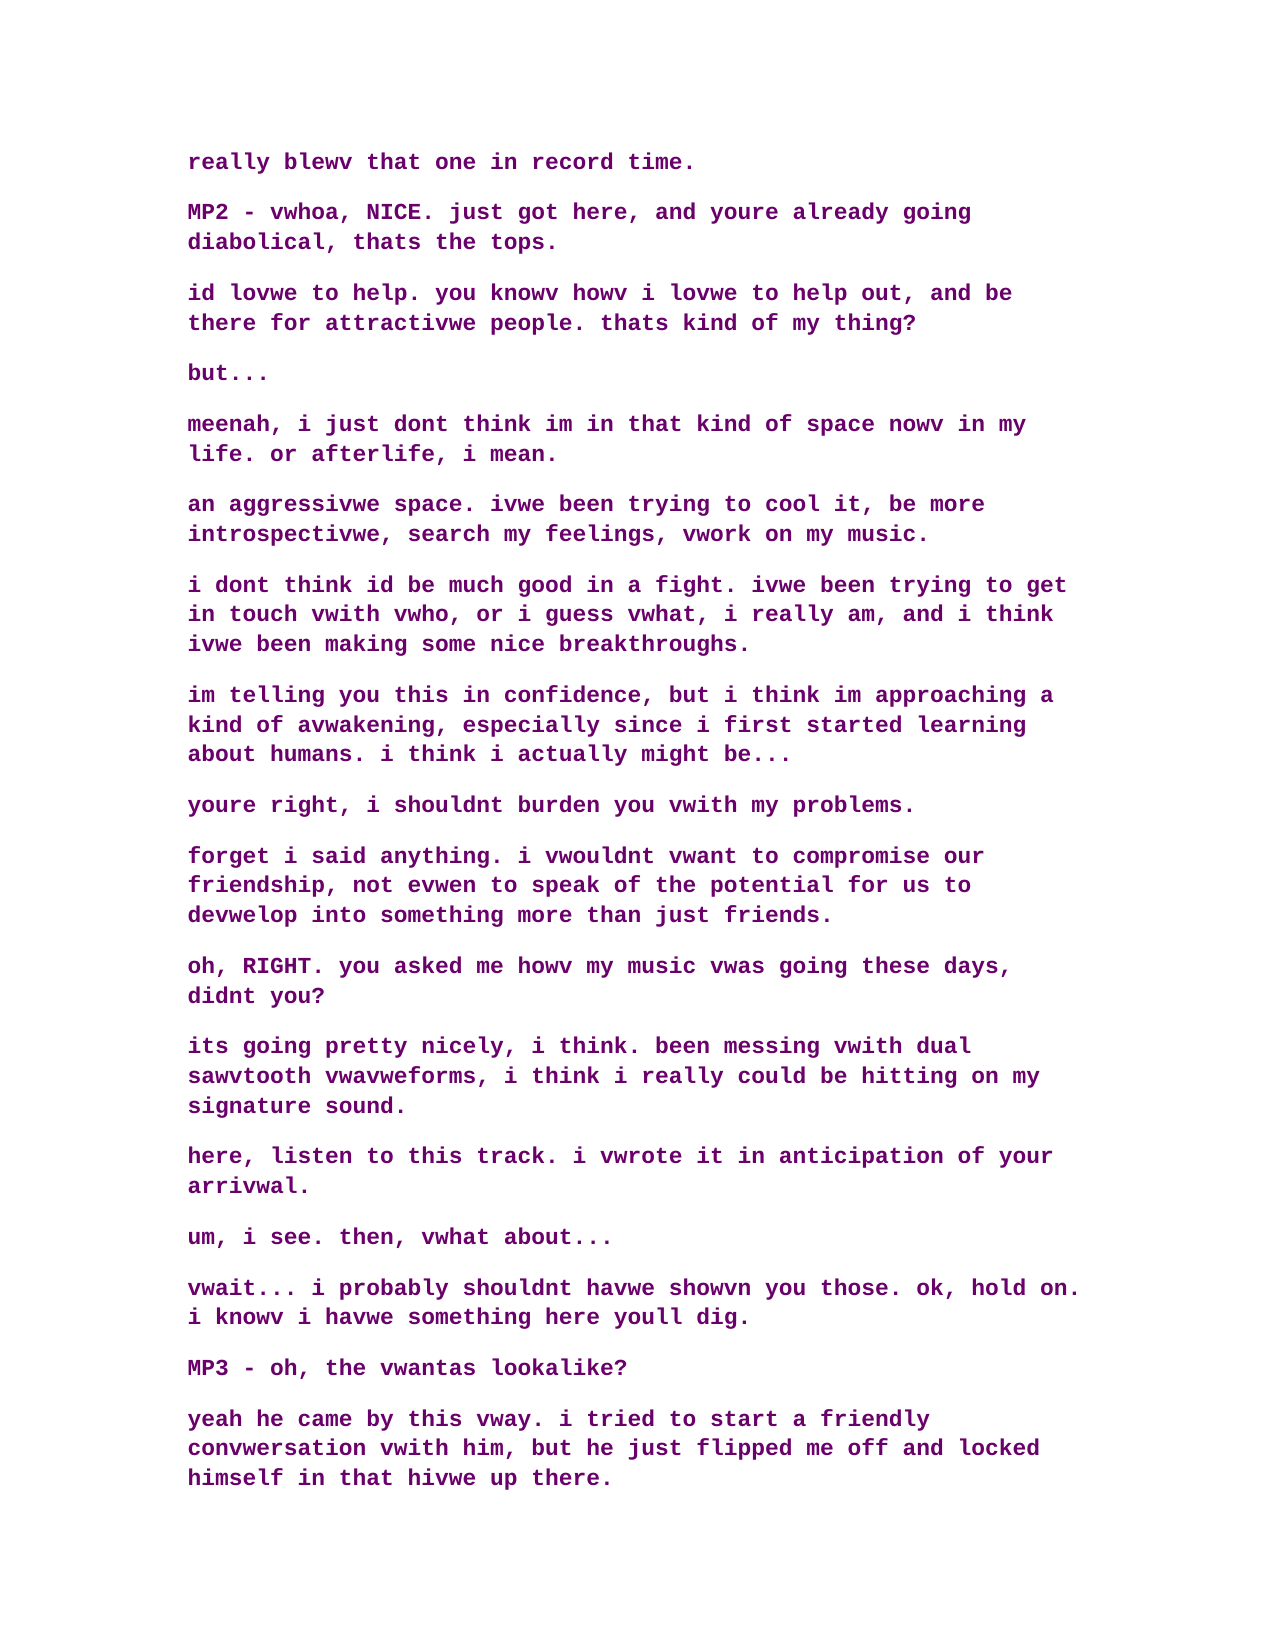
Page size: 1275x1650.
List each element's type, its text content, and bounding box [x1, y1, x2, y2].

text vwait... i probably shouldnt havwe showvn you those. ok, hold on. i knowv i havwe something here youll dig. [187, 1276, 1087, 1332]
text youre right, i shouldnt burden you vwith my problems. [187, 793, 1087, 819]
text but... [187, 361, 1087, 387]
text MP2 - vwhoa, NICE. just got here, and youre already going diabolical, thats the tops. [187, 201, 1087, 256]
text here, listen to this track. i vwrote it in anticipation of your arrivwal. [187, 1145, 1087, 1201]
text oh, RIGHT. you asked me howv my music vwas going these days, didnt you? [187, 954, 1087, 1010]
text an aggressivwe space. ivwe been trying to cool it, be more introspectivwe, search my feelings, vwork on my music. [187, 492, 1087, 548]
text really blewv that one in record time. [187, 150, 1087, 176]
text im telling you this in confidence, but i think im approaching a kind of avwakening, especially since i first started learning about humans. i think i actually might be... [187, 683, 1087, 769]
text its going pretty nicely, i think. been messing vwith dual sawvtooth vwavweforms, i think i really could be hitting on my signature sound. [187, 1034, 1087, 1120]
text MP3 - oh, the vwantas lookalike? [187, 1356, 1087, 1382]
text id lovwe to help. you knowv howv i lovwe to help out, and be there for attractivwe people. thats kind of my thing? [187, 281, 1087, 337]
text um, i see. then, vwhat about... [187, 1225, 1087, 1251]
text forget i said anything. i vwouldnt vwant to compromise our friendship, not evwen to speak of the potential for us to devwelop into something more than just friends. [187, 844, 1087, 929]
text meenah, i just dont think im in that kind of space nowv in my life. or afterlife, i mean. [187, 412, 1087, 468]
text i dont think id be much good in a fight. ivwe been trying to get in touch vwith vwho, or i guess vwhat, i really am, and i think ivwe been making some nice breakthroughs. [187, 573, 1087, 658]
text yeah he came by this vway. i tried to start a friendly convwersation vwith him, but he just flipped me off and locked himself in that hivwe up there. [187, 1407, 1087, 1492]
